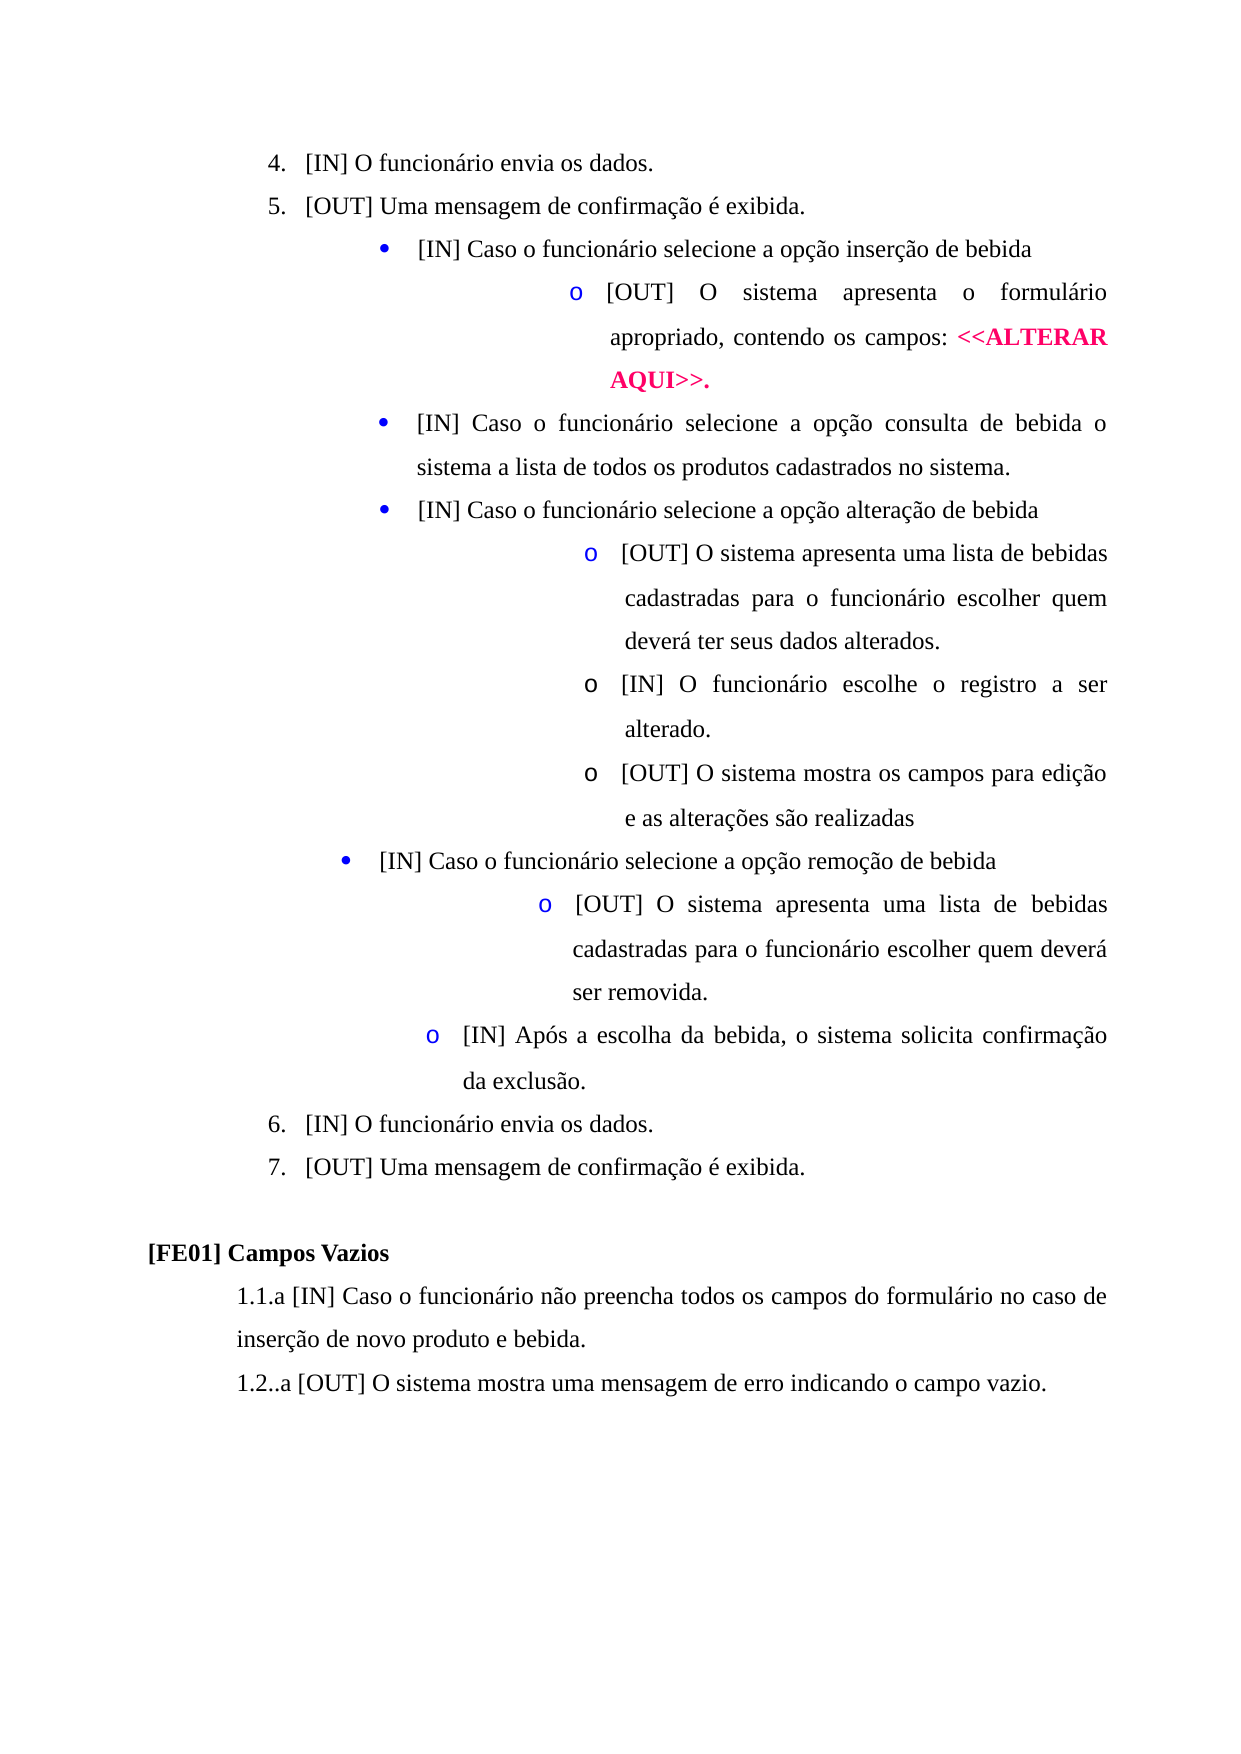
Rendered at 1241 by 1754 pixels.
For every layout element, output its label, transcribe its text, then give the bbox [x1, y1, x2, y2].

text 1.2..a [OUT] O sistema mostra uma mensagem de erro indicando o campo vazio. [236, 1368, 1107, 1396]
list [IN] Caso o funcionário selecione a opção consulta de bebida o sistema a lista de todos os produtos cadastrados no sistema. [379, 408, 1107, 480]
list [IN] O funcionário escolhe o registro a ser alterado. [583, 669, 1107, 743]
text 1.1.a [IN] Caso o funcionário não preencha todos os campos do formulário no caso de inserção de novo produto e bebida. [236, 1281, 1107, 1353]
list [OUT] Uma mensagem de confirmação é exibida. [268, 191, 1107, 219]
list [OUT] O sistema mostra os campos para edição e as alterações são realizadas [583, 758, 1107, 832]
text [FE01] Campos Vazios [148, 1238, 1107, 1267]
list [OUT] O sistema apresenta o formulário apropriado, contendo os campos: <<ALTERAR AQUI>>. [568, 277, 1107, 394]
list [OUT] Uma mensagem de confirmação é exibida. [268, 1152, 1107, 1181]
list [OUT] O sistema apresenta uma lista de bebidas cadastradas para o funcionário escolher quem deverá ser removida. [535, 889, 1107, 1006]
list [IN] Caso o funcionário selecione a opção remoção de bebida [342, 846, 1107, 875]
list [IN] O funcionário envia os dados. [268, 148, 1107, 176]
list [IN] Após a escolha da bebida, o sistema solicita confirmação da exclusão. [425, 1021, 1107, 1094]
list [IN] O funcionário envia os dados. [268, 1109, 1107, 1138]
list [IN] Caso o funcionário selecione a opção inserção de bebida [380, 234, 1107, 263]
list [IN] Caso o funcionário selecione a opção alteração de bebida [380, 495, 1107, 523]
list [OUT] O sistema apresenta uma lista de bebidas cadastradas para o funcionário escolher quem deverá ter seus dados alterados. [583, 538, 1107, 655]
